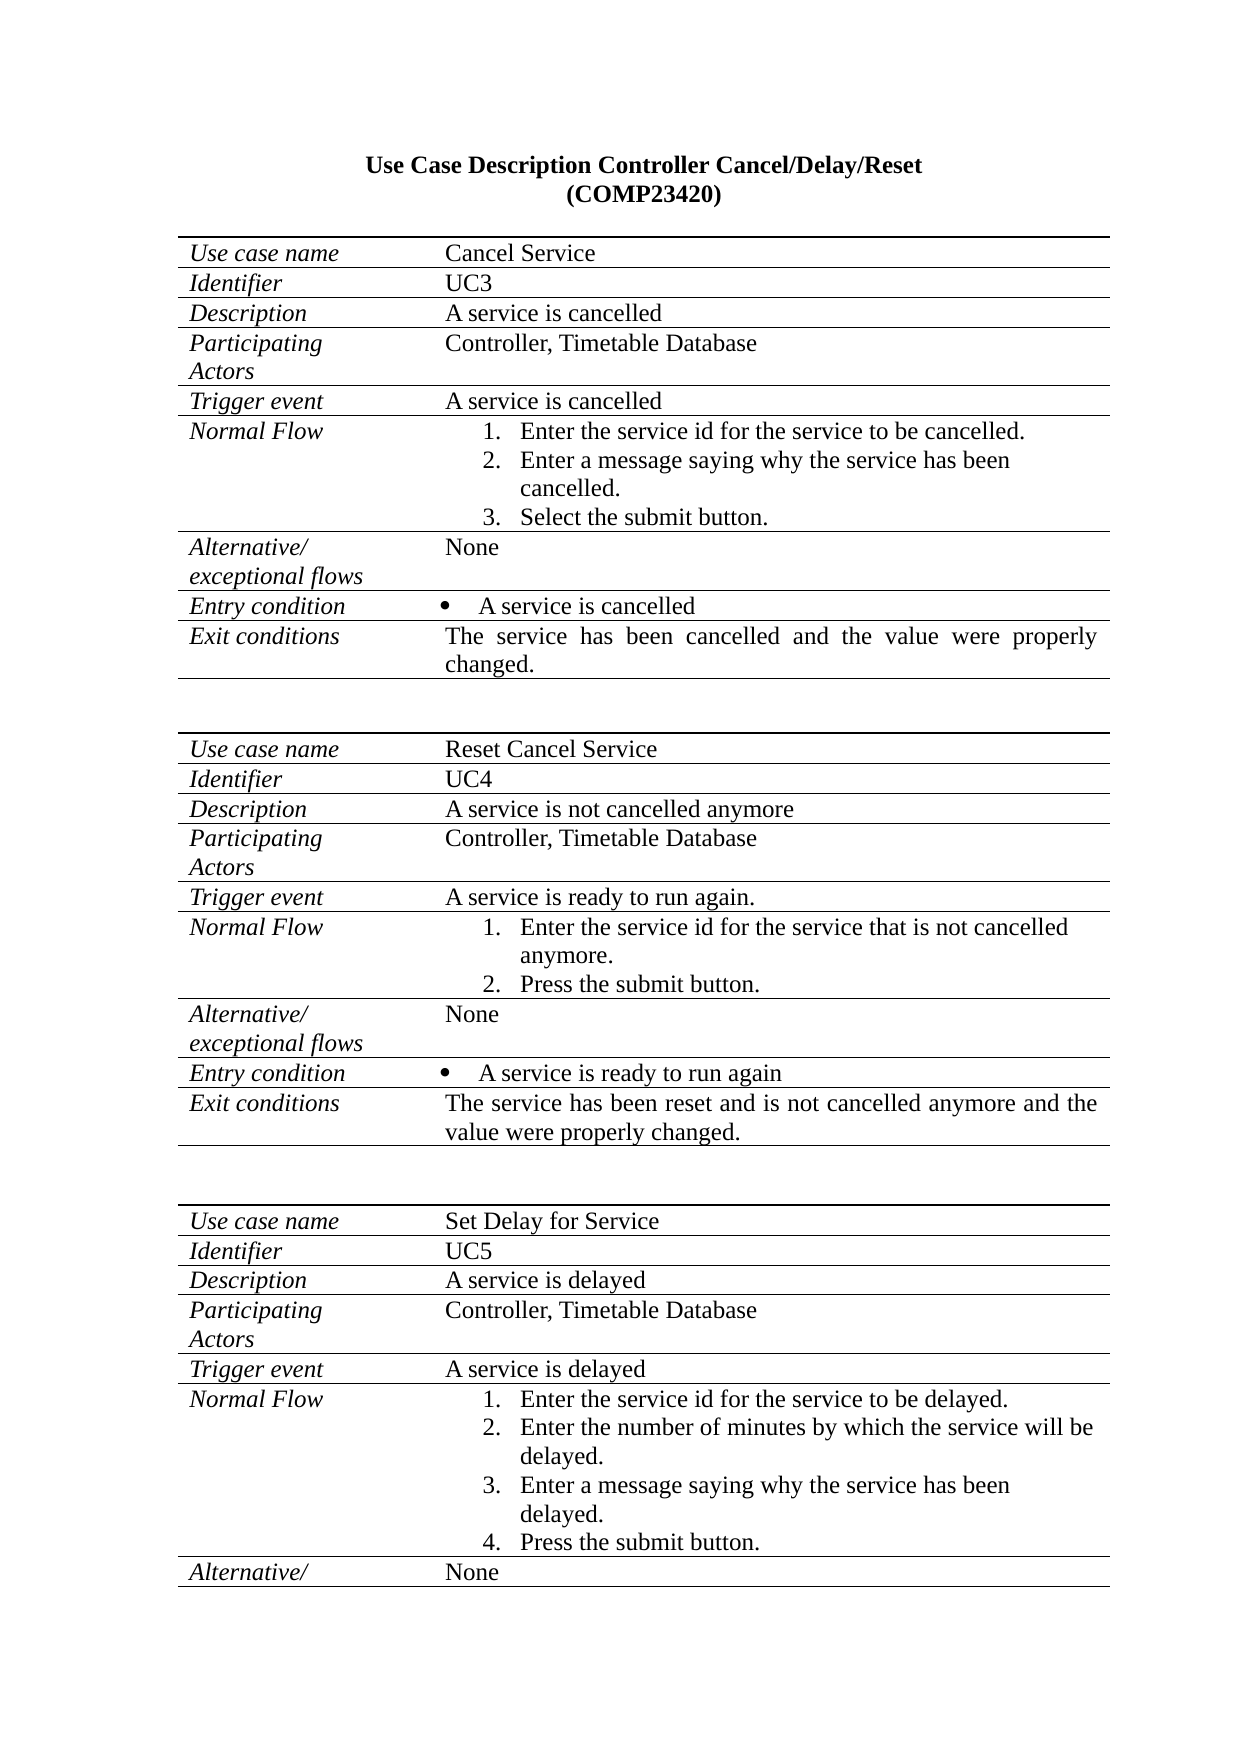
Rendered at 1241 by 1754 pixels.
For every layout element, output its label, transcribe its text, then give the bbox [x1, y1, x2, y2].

table_cell Description [178, 1266, 434, 1294]
table_cell Identifier [178, 268, 434, 297]
table_cell Identifier [178, 1236, 434, 1264]
table_header Set Delay for Service [434, 1206, 1110, 1235]
table_cell Enter the service id for the service to be cancelled. Enter a message saying why the service has been cancelled. Select the submit button. [434, 416, 1110, 531]
table_cell Entry condition [178, 591, 434, 620]
table_cell Entry condition [178, 1058, 434, 1087]
text Use Case Description Controller Cancel/Delay/Reset [189, 150, 1098, 179]
table_cell Alternative/ [178, 1557, 434, 1586]
table_cell UC5 [434, 1236, 1110, 1264]
table_header Cancel Service [434, 238, 1110, 267]
table_cell A service is cancelled [434, 386, 1110, 415]
table_cell UC4 [434, 764, 1110, 793]
table_cell The service has been reset and is not cancelled anymore and the value were properly changed. [434, 1088, 1110, 1145]
table_cell Controller, Timetable Database [434, 328, 1110, 385]
table_cell None [434, 999, 1110, 1057]
table_cell The service has been cancelled and the value were properly changed. [434, 621, 1110, 678]
table_cell A service is delayed [434, 1266, 1110, 1294]
table_cell A service is ready to run again. [434, 882, 1110, 911]
table_cell A service is delayed [434, 1354, 1110, 1383]
table_cell Alternative/exceptional flows [178, 999, 434, 1057]
table_cell Enter the service id for the service that is not cancelled anymore. Press the submit button. [434, 912, 1110, 998]
table_cell Participating Actors [178, 1295, 434, 1353]
table_cell None [434, 532, 1110, 590]
table_cell Enter the service id for the service to be delayed. Enter the number of minutes by which the service will be delayed. Enter a message saying why the service has been delayed. Press the submit button. [434, 1384, 1110, 1556]
table_cell A service is cancelled [434, 591, 1110, 620]
table_cell Trigger event [178, 386, 434, 415]
table_cell Participating Actors [178, 824, 434, 881]
table_cell Controller, Timetable Database [434, 824, 1110, 881]
table_cell Participating Actors [178, 328, 434, 385]
table_cell Identifier [178, 764, 434, 793]
table_cell Normal Flow [178, 912, 434, 998]
table_cell Trigger event [178, 882, 434, 911]
table_cell Description [178, 298, 434, 327]
table_cell A service is ready to run again [434, 1058, 1110, 1087]
table_cell Trigger event [178, 1354, 434, 1383]
table_cell Exit conditions [178, 1088, 434, 1145]
text (COMP23420) [189, 179, 1098, 207]
table_cell Controller, Timetable Database [434, 1295, 1110, 1353]
table_cell Description [178, 794, 434, 822]
table_header Reset Cancel Service [434, 734, 1110, 763]
table_cell Normal Flow [178, 416, 434, 531]
table_cell Normal Flow [178, 1384, 434, 1556]
table_cell A service is not cancelled anymore [434, 794, 1110, 822]
table_cell None [434, 1557, 1110, 1586]
table_header Use case name [178, 1206, 434, 1235]
table_header Use case name [178, 238, 434, 267]
table_cell Alternative/exceptional flows [178, 532, 434, 590]
table_cell A service is cancelled [434, 298, 1110, 327]
table_header Use case name [178, 734, 434, 763]
table_cell Exit conditions [178, 621, 434, 678]
table_cell UC3 [434, 268, 1110, 297]
